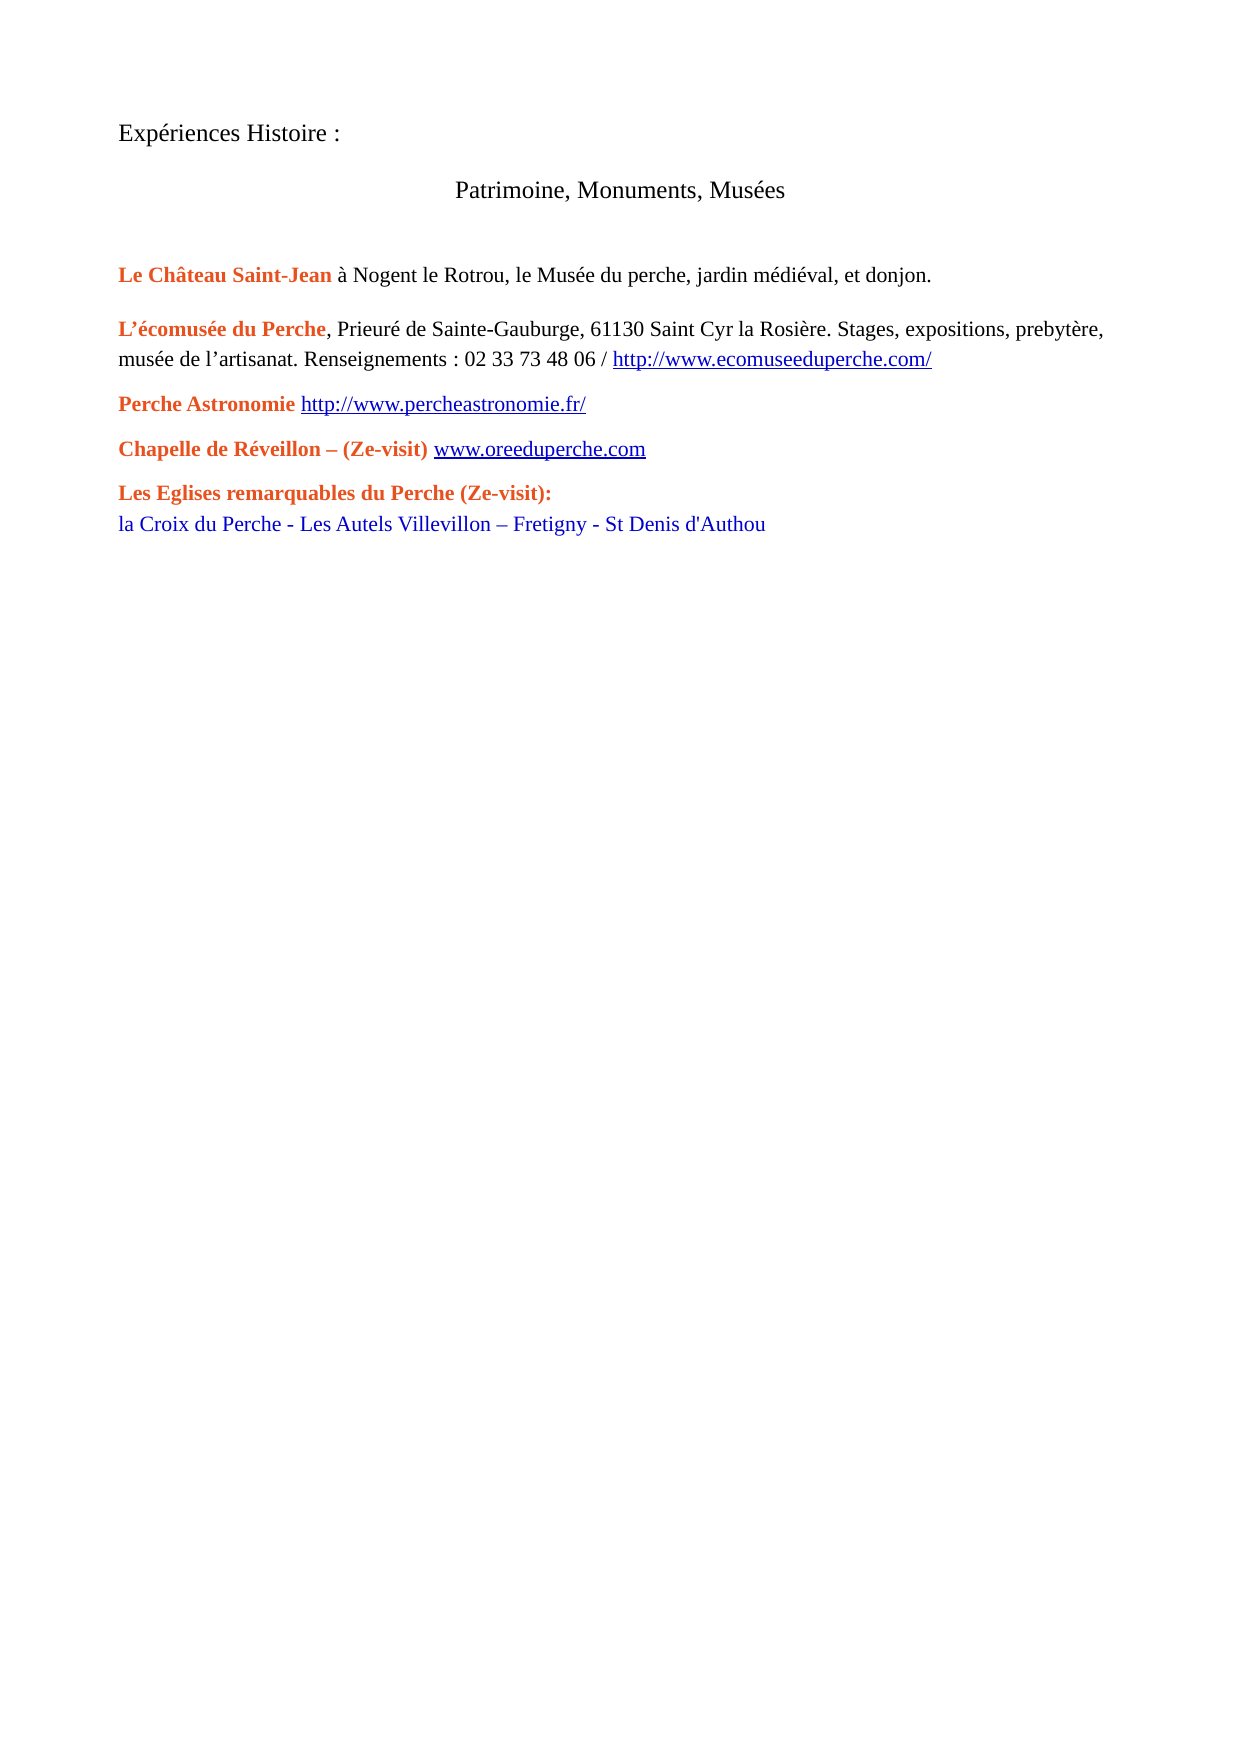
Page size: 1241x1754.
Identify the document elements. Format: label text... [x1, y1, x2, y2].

text Expériences Histoire : [118, 118, 1122, 147]
text Les Eglises remarquables du Perche (Ze-visit): la Croix du Perche - Les Autels Villevillon – Fretigny - St Denis d'Authou [118, 480, 1122, 536]
text Patrimoine, Monuments, Musées [118, 176, 1122, 204]
text Perche Astronomie http://www.percheastronomie.fr/ [118, 391, 1122, 416]
text Le Château Saint-Jean à Nogent le Rotrou, le Musée du perche, jardin médiéval, et donjon. [118, 262, 1122, 287]
text Chapelle de Réveillon – (Ze-visit) www.oreeduperche.com [118, 436, 1122, 461]
text L’écomusée du Perche, Prieuré de Sainte-Gauburge, 61130 Saint Cyr la Rosière. Stages, expositions, prebytère, musée de l’artisanat. Renseignements : 02 33 73 48 06 / http://www.ecomuseeduperche.com/ [118, 316, 1122, 371]
